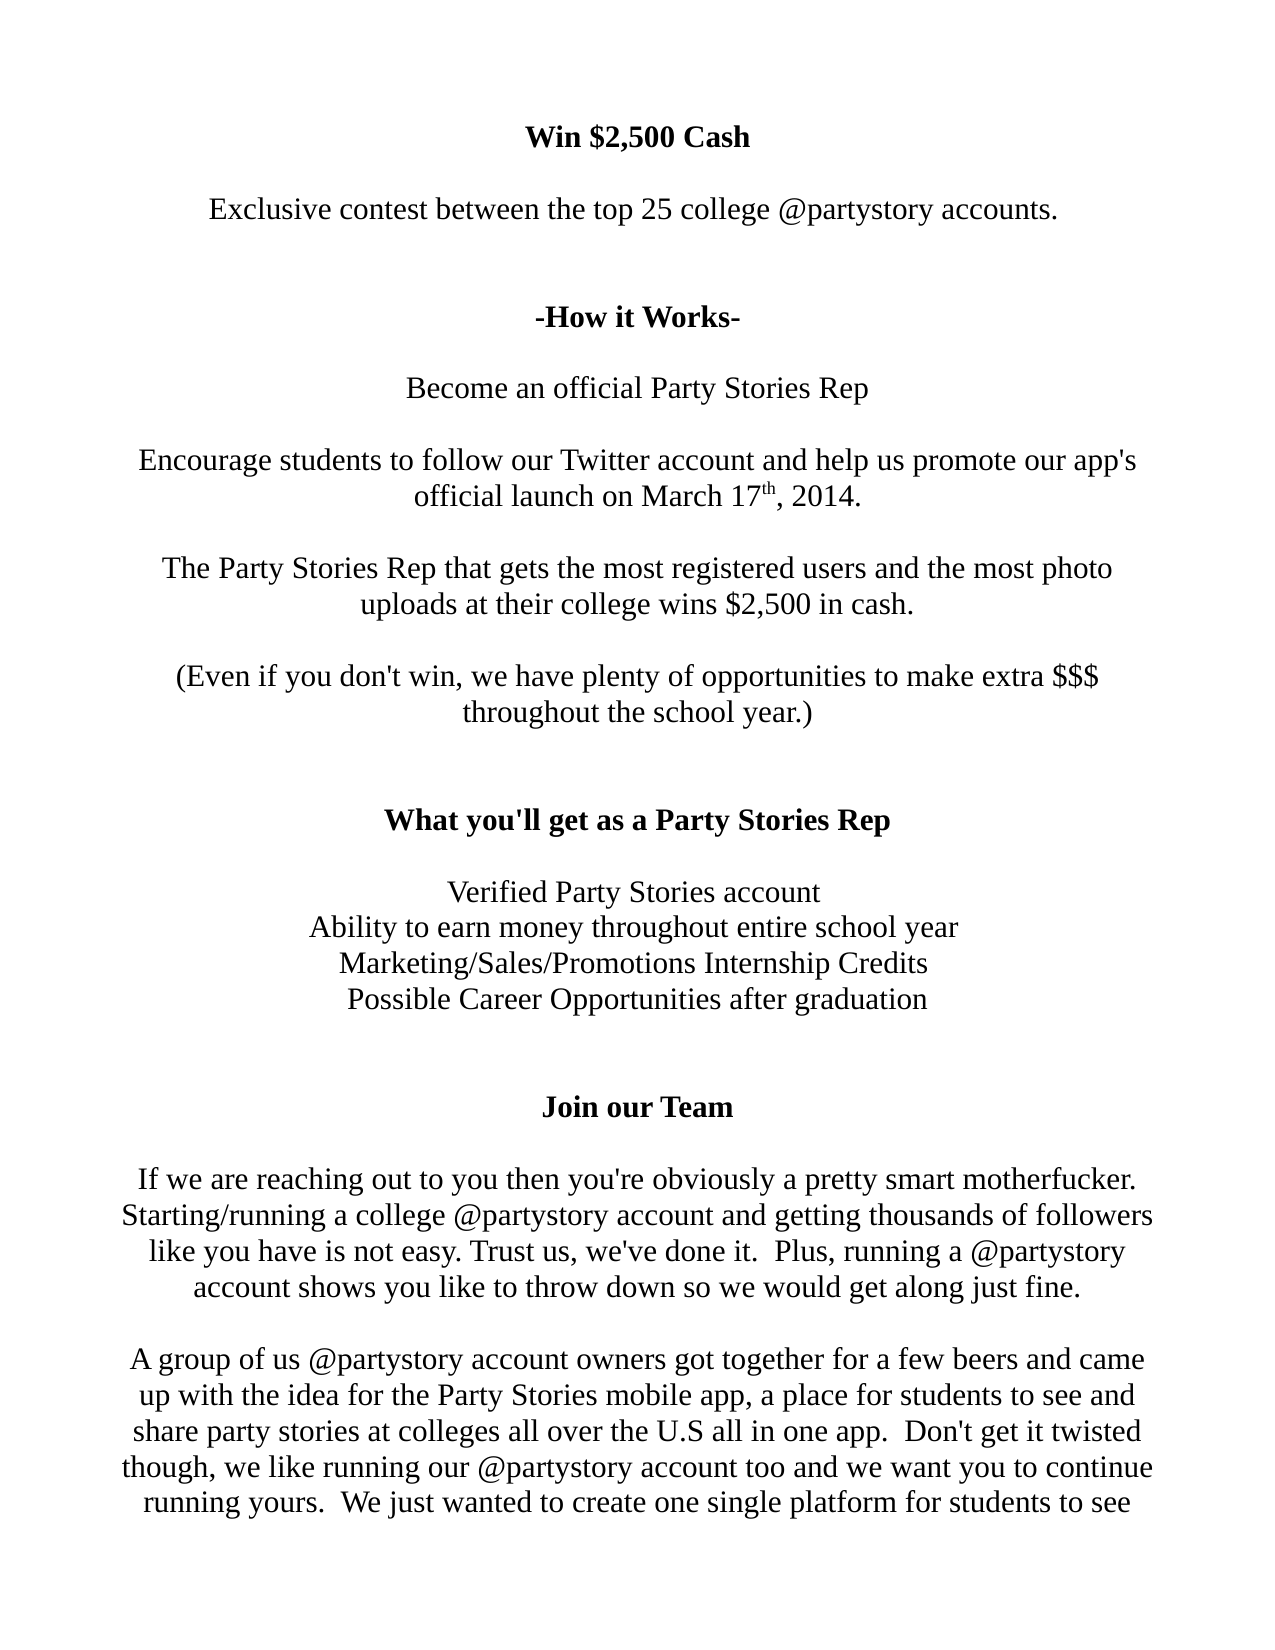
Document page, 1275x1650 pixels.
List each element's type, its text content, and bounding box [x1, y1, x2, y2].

text Verified Party Stories account [118, 873, 1157, 909]
text Encourage students to follow our Twitter account and help us promote our app's official launch on March 17th, 2014. [118, 442, 1157, 513]
text Marketing/Sales/Promotions Internship Credits [118, 945, 1157, 981]
text (Even if you don't win, we have plenty of opportunities to make extra $$$ throughout the school year.) [118, 657, 1157, 729]
text The Party Stories Rep that gets the most registered users and the most photo uploads at their college wins $2,500 in cash. [118, 549, 1157, 621]
text Ability to earn money throughout entire school year [118, 909, 1157, 945]
text Win $2,500 Cash [118, 118, 1157, 154]
text What you'll get as a Party Stories Rep [118, 801, 1157, 837]
text Join our Team [118, 1088, 1157, 1124]
text Exclusive contest between the top 25 college @partystory accounts. [118, 190, 1157, 226]
text Possible Career Opportunities after graduation [118, 981, 1157, 1017]
text If we are reaching out to you then you're obviously a pretty smart motherfucker. Starting/running a college @partystory account and getting thousands of followers like you have is not easy. Trust us, we've done it. Plus, running a @partystory account shows you like to throw down so we would get along just fine. [118, 1160, 1157, 1304]
text A group of us @partystory account owners got together for a few beers and came up with the idea for the Party Stories mobile app, a place for students to see and share party stories at colleges all over the U.S all in one app. Don't get it twisted though, we like running our @partystory account too and we want you to continue running yours. We just wanted to create one single platform for students to see [118, 1340, 1157, 1520]
text -How it Works- [118, 298, 1157, 334]
text Become an official Party Stories Rep [118, 370, 1157, 406]
